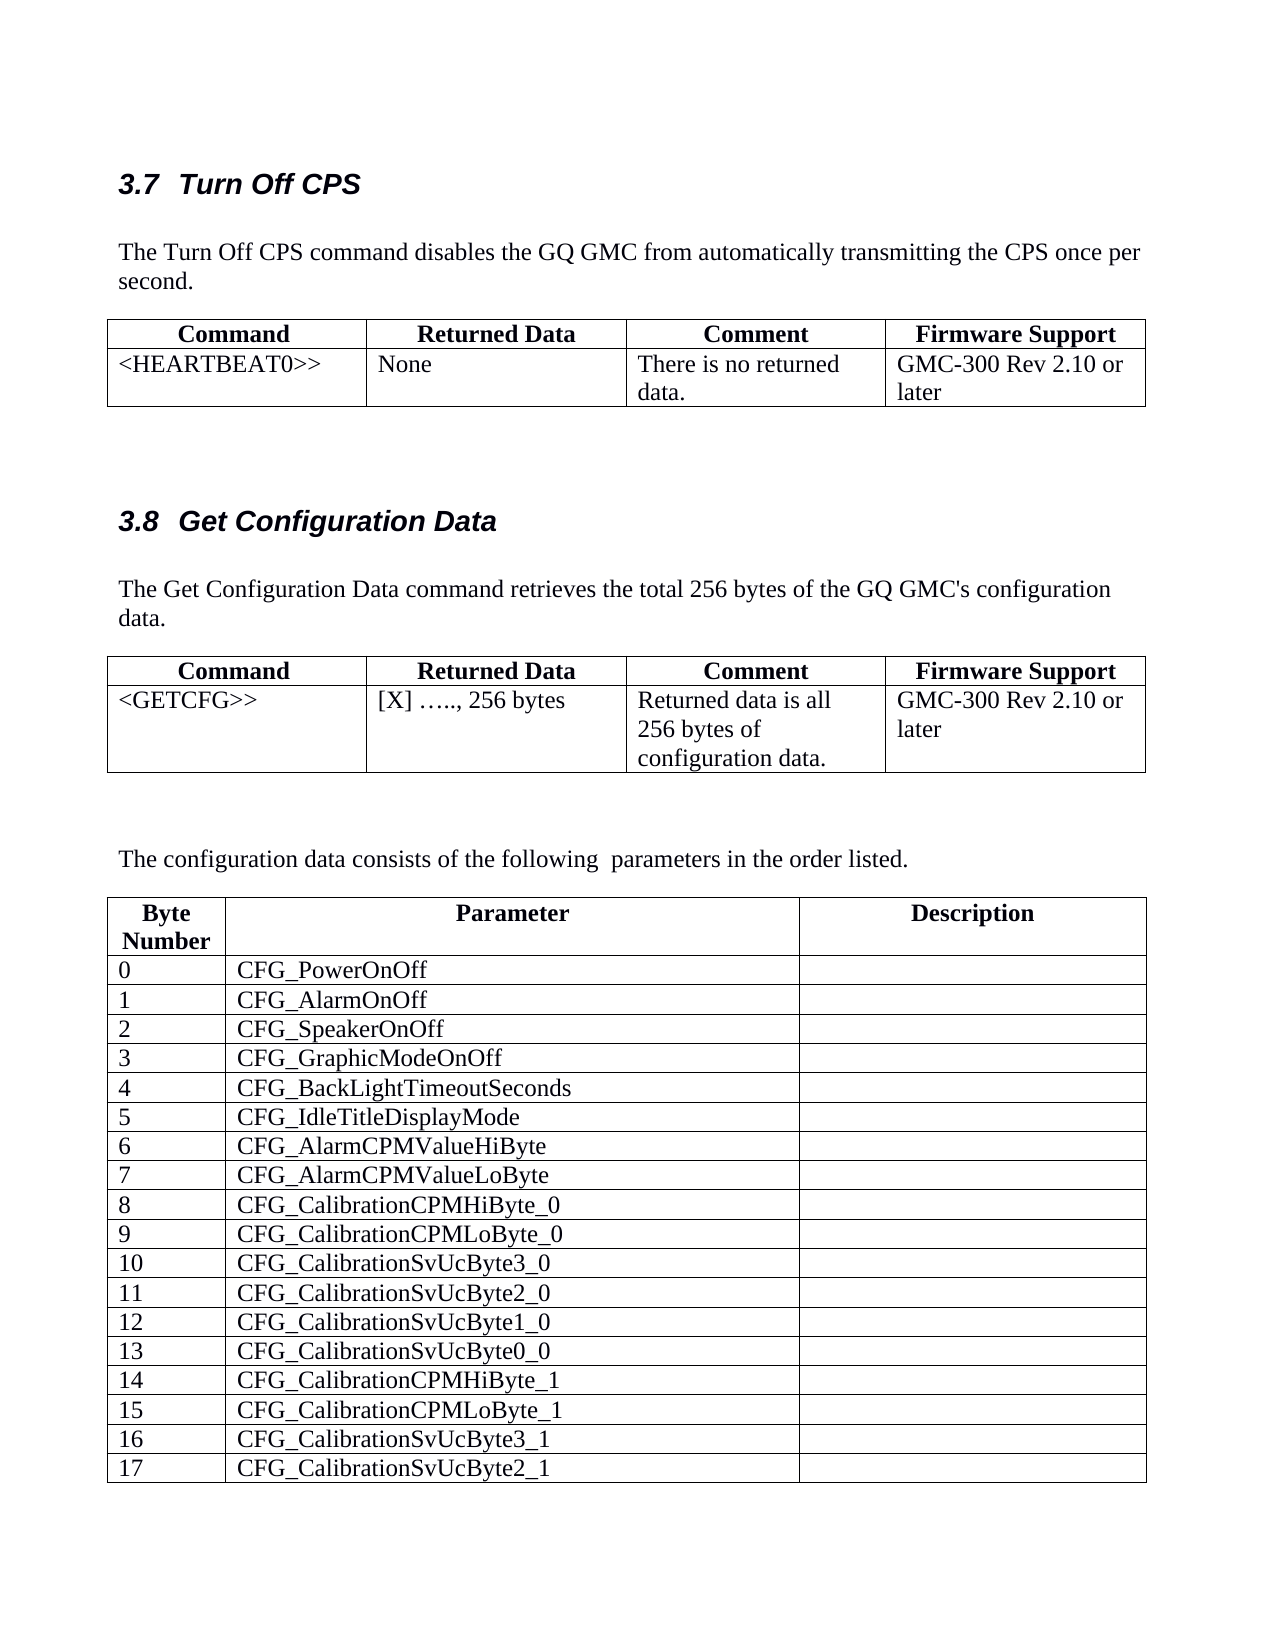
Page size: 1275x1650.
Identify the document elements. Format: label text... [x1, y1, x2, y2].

table_header Returned Data [367, 320, 626, 348]
table_header Parameter [226, 898, 799, 955]
table_cell 0 [108, 956, 225, 984]
table_cell CFG_CalibrationSvUcByte3_0 [226, 1249, 799, 1277]
table_cell 15 [108, 1395, 225, 1423]
table_cell CFG_AlarmOnOff [226, 985, 799, 1014]
table_cell 9 [108, 1220, 225, 1248]
table_cell [X] ….., 256 bytes [367, 686, 626, 772]
table_cell 8 [108, 1190, 225, 1218]
table_header Comment [627, 657, 885, 685]
table_cell 13 [108, 1337, 225, 1365]
table_cell [800, 1220, 1146, 1248]
table_cell [800, 1161, 1146, 1189]
table_cell CFG_CalibrationCPMLoByte_0 [226, 1220, 799, 1248]
table_cell 6 [108, 1132, 225, 1160]
table_cell There is no returned data. [627, 349, 885, 406]
table_cell CFG_AlarmCPMValueHiByte [226, 1132, 799, 1160]
table_header Description [800, 898, 1146, 955]
table_cell CFG_CalibrationSvUcByte3_1 [226, 1425, 799, 1453]
table_cell 14 [108, 1366, 225, 1394]
table_cell [800, 1132, 1146, 1160]
table_cell 7 [108, 1161, 225, 1189]
table_cell [800, 1366, 1146, 1394]
table_cell CFG_CalibrationCPMHiByte_1 [226, 1366, 799, 1394]
table_header Command [108, 320, 366, 348]
text The Get Configuration Data command retrieves the total 256 bytes of the GQ GMC's configuration data. [118, 574, 1157, 631]
table_cell 3 [108, 1044, 225, 1072]
table_cell [800, 1044, 1146, 1072]
table_cell 1 [108, 985, 225, 1014]
table_cell CFG_BackLightTimeoutSeconds [226, 1073, 799, 1101]
table_cell Returned data is all 256 bytes of configuration data. [627, 686, 885, 772]
table_cell CFG_SpeakerOnOff [226, 1015, 799, 1043]
table_cell None [367, 349, 626, 406]
table_cell 10 [108, 1249, 225, 1277]
table_cell CFG_GraphicModeOnOff [226, 1044, 799, 1072]
table_cell CFG_AlarmCPMValueLoByte [226, 1161, 799, 1189]
table_cell CFG_CalibrationSvUcByte1_0 [226, 1308, 799, 1336]
table_cell [800, 1337, 1146, 1365]
table_cell CFG_PowerOnOff [226, 956, 799, 984]
text The Turn Off CPS command disables the GQ GMC from automatically transmitting the CPS once per second. [118, 237, 1157, 295]
table_cell [800, 1454, 1146, 1482]
table_header Byte Number [108, 898, 225, 955]
table_cell [800, 1308, 1146, 1336]
table_cell [800, 1395, 1146, 1423]
table_cell [800, 985, 1146, 1014]
table_cell 11 [108, 1278, 225, 1306]
table_cell [800, 1103, 1146, 1131]
table_cell 16 [108, 1425, 225, 1453]
table_header Firmware Support [886, 657, 1145, 685]
table_cell GMC-300 Rev 2.10 or later [886, 686, 1145, 772]
subtitle 3.8 Get Configuration Data [118, 504, 1157, 537]
table_cell [800, 1190, 1146, 1218]
table_cell <GETCFG>> [108, 686, 366, 772]
table_header Command [108, 657, 366, 685]
table_header Returned Data [367, 657, 626, 685]
table_header Firmware Support [886, 320, 1145, 348]
table_cell GMC-300 Rev 2.10 or later [886, 349, 1145, 406]
table_cell CFG_CalibrationCPMLoByte_1 [226, 1395, 799, 1423]
table_cell [800, 1073, 1146, 1101]
table_cell [800, 1249, 1146, 1277]
table_cell [800, 956, 1146, 984]
table_header Comment [627, 320, 885, 348]
subtitle 3.7 Turn Off CPS [118, 167, 1157, 201]
table_cell [800, 1425, 1146, 1453]
table_cell CFG_IdleTitleDisplayMode [226, 1103, 799, 1131]
table_cell 12 [108, 1308, 225, 1336]
table_cell CFG_CalibrationSvUcByte2_0 [226, 1278, 799, 1306]
table_cell [800, 1278, 1146, 1306]
table_cell <HEARTBEAT0>> [108, 349, 366, 406]
table_cell 2 [108, 1015, 225, 1043]
table_cell CFG_CalibrationCPMHiByte_0 [226, 1190, 799, 1218]
table_cell 5 [108, 1103, 225, 1131]
table_cell [800, 1015, 1146, 1043]
table_cell 4 [108, 1073, 225, 1101]
text The configuration data consists of the following parameters in the order listed. [118, 844, 1157, 873]
table_cell CFG_CalibrationSvUcByte0_0 [226, 1337, 799, 1365]
table_cell CFG_CalibrationSvUcByte2_1 [226, 1454, 799, 1482]
table_cell 17 [108, 1454, 225, 1482]
